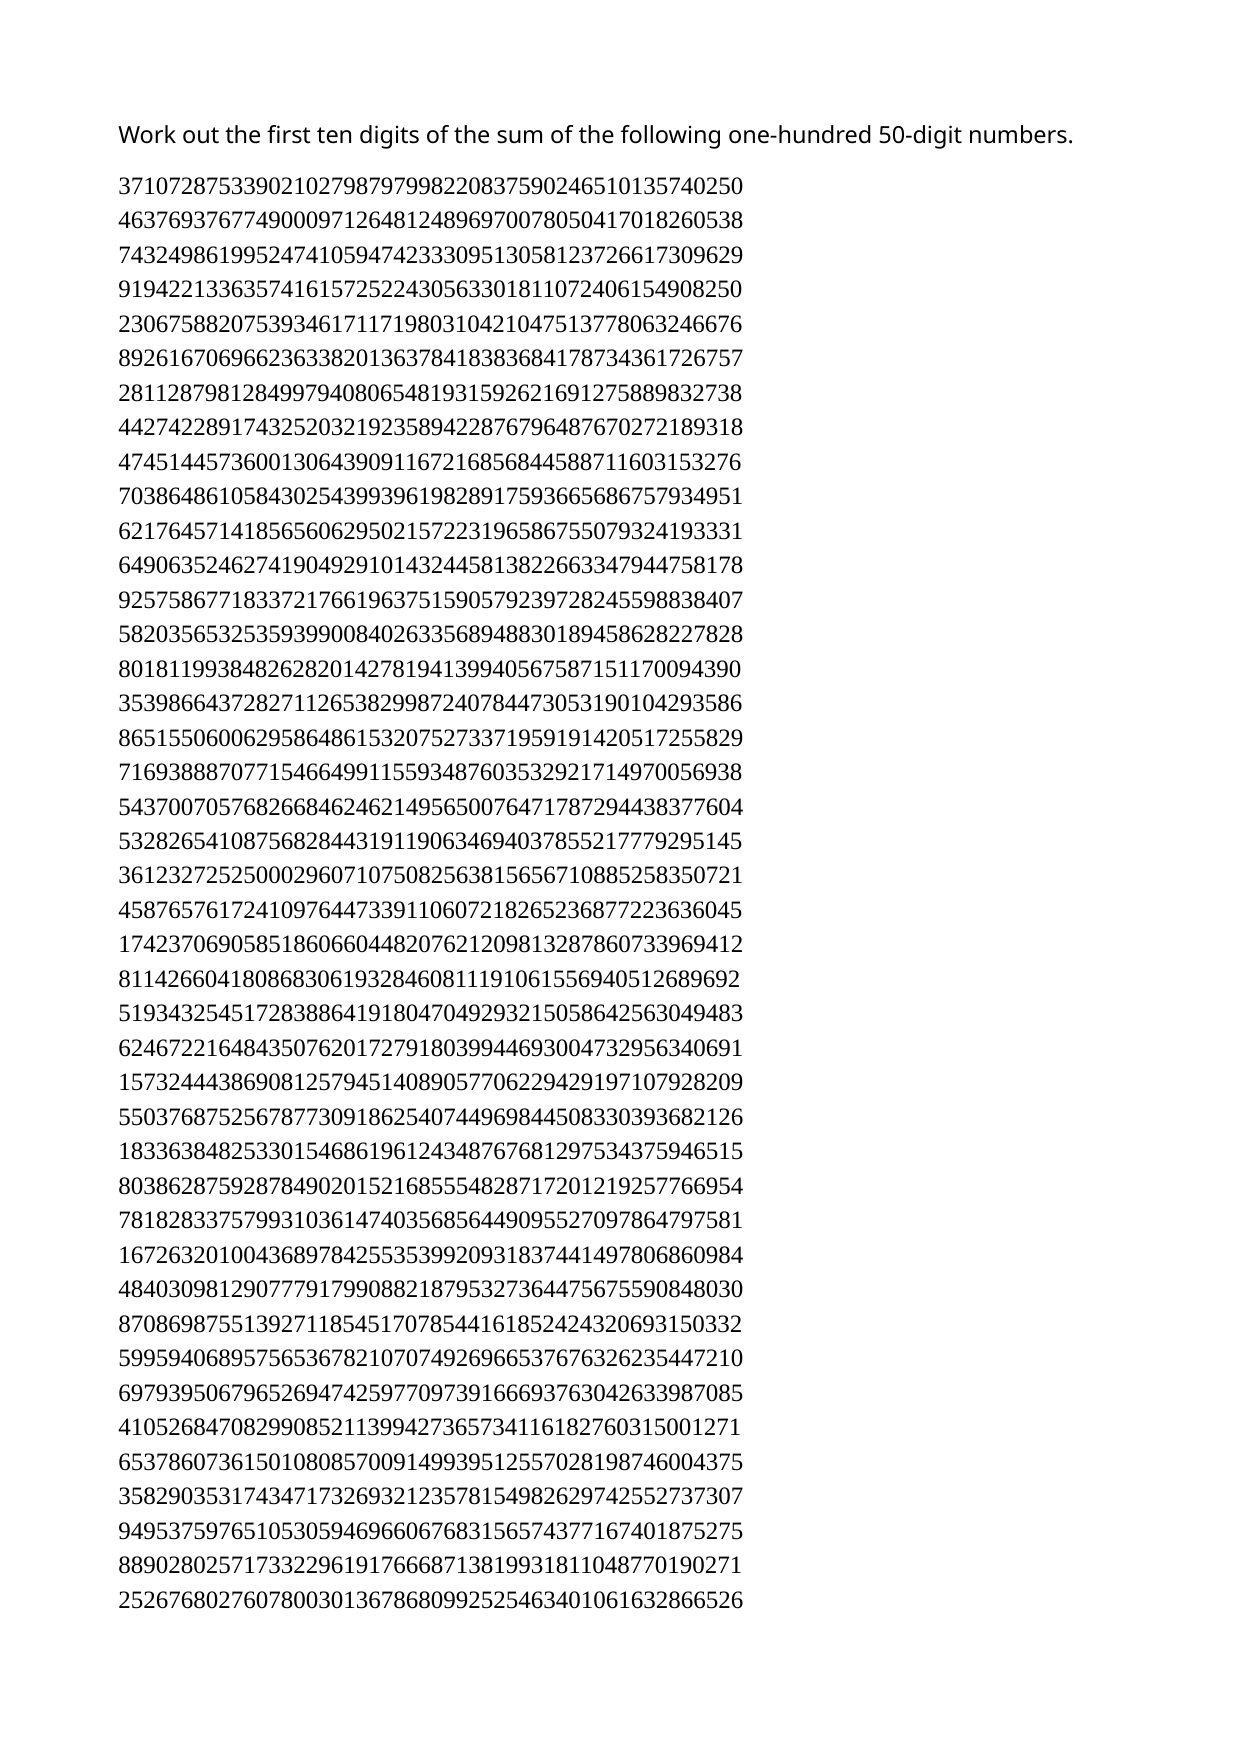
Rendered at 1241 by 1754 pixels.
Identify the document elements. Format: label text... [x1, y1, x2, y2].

text 37107287533902102798797998220837590246510135740250 46376937677490009712648124896970078050417018260538 74324986199524741059474233309513058123726617309629 91942213363574161572522430563301811072406154908250 23067588207539346171171980310421047513778063246676 89261670696623633820136378418383684178734361726757 28112879812849979408065481931592621691275889832738 44274228917432520321923589422876796487670272189318 47451445736001306439091167216856844588711603153276 70386486105843025439939619828917593665686757934951 62176457141856560629502157223196586755079324193331 64906352462741904929101432445813822663347944758178 92575867718337217661963751590579239728245598838407 58203565325359399008402633568948830189458628227828 80181199384826282014278194139940567587151170094390 35398664372827112653829987240784473053190104293586 86515506006295864861532075273371959191420517255829 71693888707715466499115593487603532921714970056938 54370070576826684624621495650076471787294438377604 53282654108756828443191190634694037855217779295145 36123272525000296071075082563815656710885258350721 45876576172410976447339110607218265236877223636045 17423706905851860660448207621209813287860733969412 81142660418086830619328460811191061556940512689692 51934325451728388641918047049293215058642563049483 62467221648435076201727918039944693004732956340691 15732444386908125794514089057706229429197107928209 55037687525678773091862540744969844508330393682126 18336384825330154686196124348767681297534375946515 80386287592878490201521685554828717201219257766954 78182833757993103614740356856449095527097864797581 16726320100436897842553539920931837441497806860984 48403098129077791799088218795327364475675590848030 87086987551392711854517078544161852424320693150332 59959406895756536782107074926966537676326235447210 69793950679652694742597709739166693763042633987085 41052684708299085211399427365734116182760315001271 65378607361501080857009149939512557028198746004375 35829035317434717326932123578154982629742552737307 94953759765105305946966067683156574377167401875275 88902802571733229619176668713819931811048770190271 25267680276078003013678680992525463401061632866526 [118, 171, 1122, 1613]
text Work out the first ten digits of the sum of the following one-hundred 50-digit numbers. [118, 118, 1122, 150]
